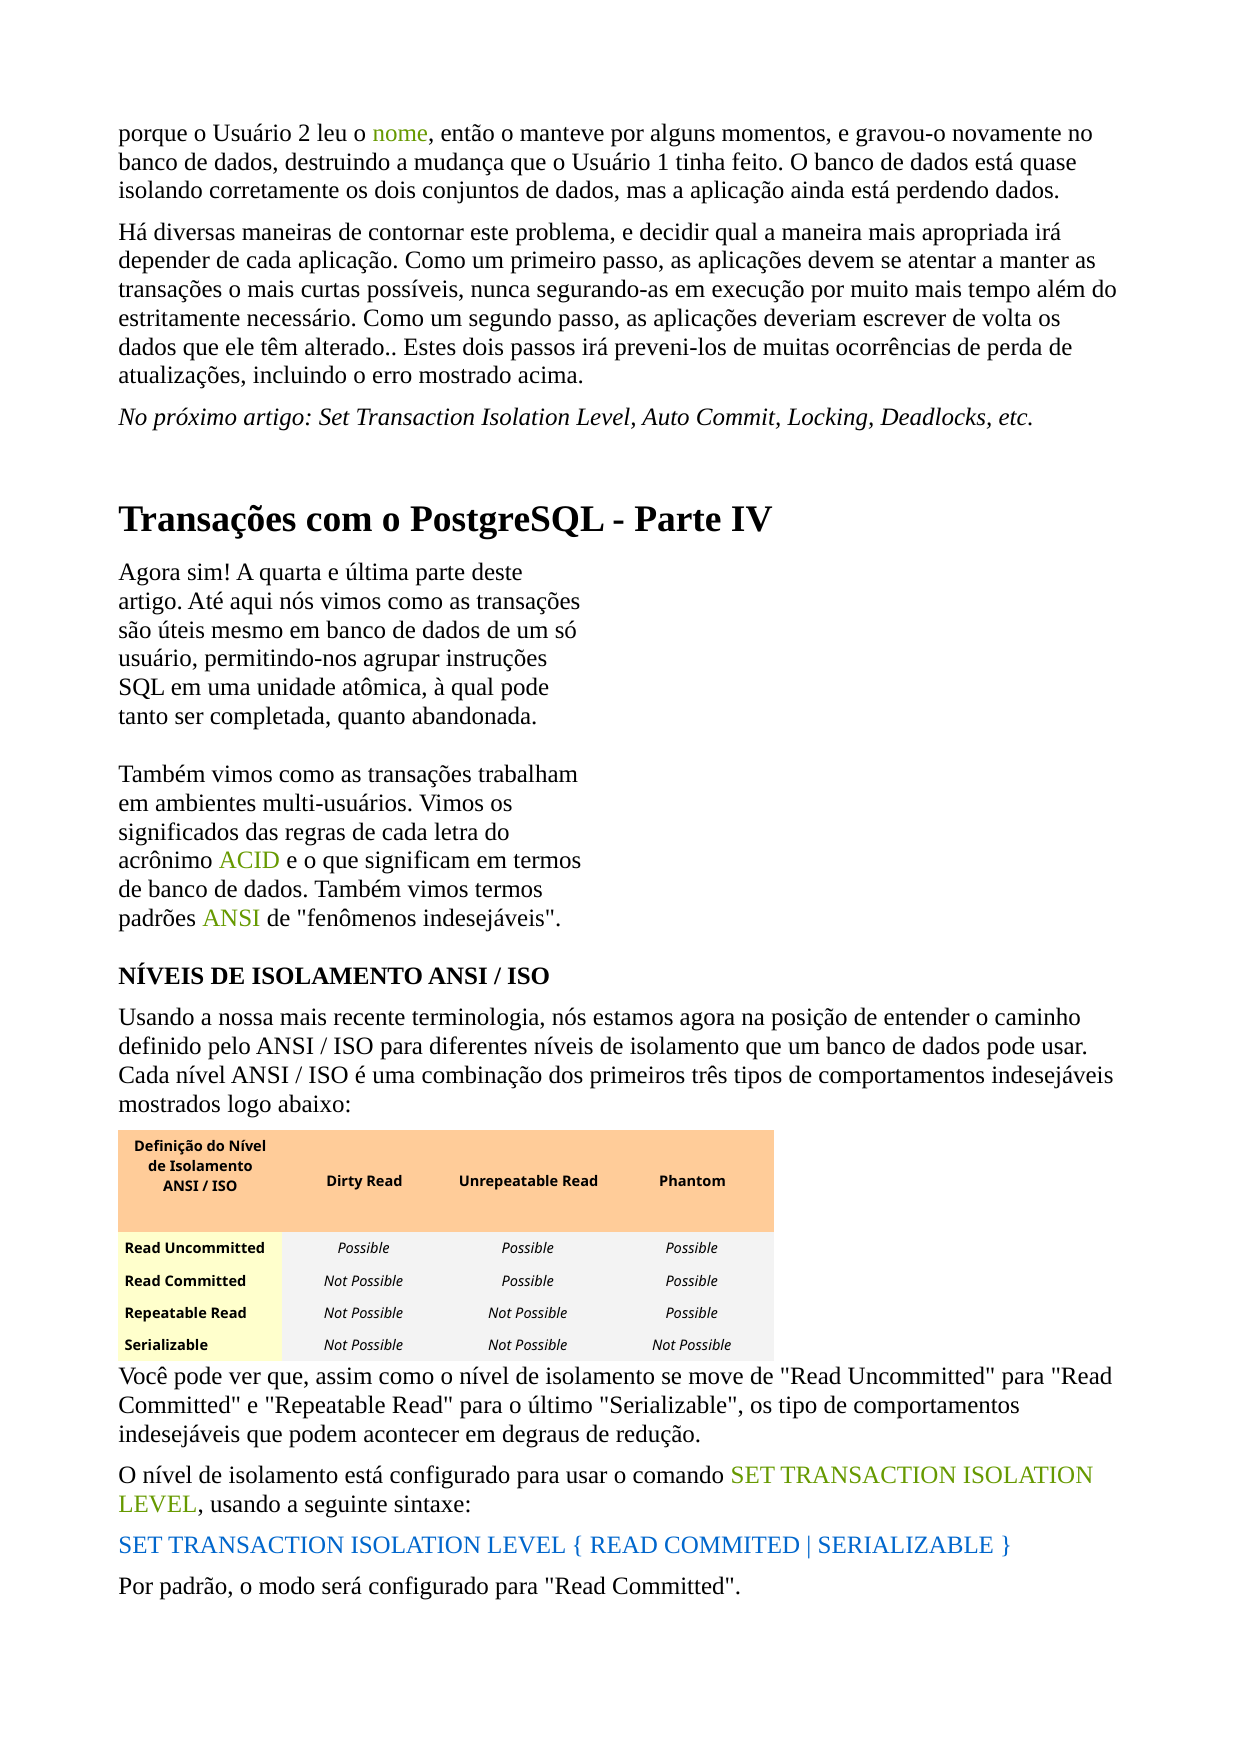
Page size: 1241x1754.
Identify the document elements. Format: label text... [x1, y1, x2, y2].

table_cell Not Possible [282, 1264, 446, 1296]
text Por padrão, o modo será configurado para "Read Committed". [118, 1571, 1122, 1600]
table_cell Possible [610, 1264, 774, 1296]
text NÍVEIS DE ISOLAMENTO ANSI / ISO [118, 961, 1122, 990]
table_cell Serializable [118, 1329, 282, 1361]
text Há diversas maneiras de contornar este problema, e decidir qual a maneira mais apropriada irá depender de cada aplicação. Como um primeiro passo, as aplicações devem se atentar a manter as transações o mais curtas possíveis, nunca segurando-as em execução por muito mais tempo além do estritamente necessário. Como um segundo passo, as aplicações deveriam escrever de volta os dados que ele têm alterado.. Estes dois passos irá preveni-los de muitas ocorrências de perda de atualizações, incluindo o erro mostrado acima. [118, 217, 1122, 389]
table_cell Repeatable Read [118, 1296, 282, 1329]
table_cell Possible [282, 1232, 446, 1264]
table_cell Possible [610, 1296, 774, 1329]
table_cell Not Possible [446, 1296, 610, 1329]
text porque o Usuário 2 leu o nome, então o manteve por alguns momentos, e gravou-o novamente no banco de dados, destruindo a mudança que o Usuário 1 tinha feito. O banco de dados está quase isolando corretamente os dois conjuntos de dados, mas a aplicação ainda está perdendo dados. [118, 118, 1122, 204]
table_header Dirty Read [282, 1130, 446, 1232]
table_header Definição do Nível de Isolamento ANSI / ISO [118, 1130, 282, 1232]
table_cell Read Committed [118, 1264, 282, 1296]
table_header Phantom [610, 1130, 774, 1232]
table_header [582, 557, 821, 961]
table_cell Not Possible [610, 1329, 774, 1361]
text SET TRANSACTION ISOLATION LEVEL { READ COMMITED | SERIALIZABLE } [118, 1530, 1122, 1559]
subtitle Transações com o PostgreSQL - Parte IV [118, 497, 1122, 540]
table_cell Not Possible [446, 1329, 610, 1361]
text No próximo artigo: Set Transaction Isolation Level, Auto Commit, Locking, Deadlocks, etc. [118, 402, 1122, 431]
text Você pode ver que, assim como o nível de isolamento se move de "Read Uncommitted" para "Read Committed" e "Repeatable Read" para o último "Serializable", os tipo de comportamentos indesejáveis que podem acontecer em degraus de redução. [118, 1361, 1122, 1447]
table_cell Not Possible [282, 1296, 446, 1329]
table_cell Not Possible [282, 1329, 446, 1361]
text O nível de isolamento está configurado para usar o comando SET TRANSACTION ISOLATION LEVEL, usando a seguinte sintaxe: [118, 1460, 1122, 1517]
table_cell Possible [446, 1232, 610, 1264]
table_header Agora sim! A quarta e última parte deste artigo. Até aqui nós vimos como as transações são úteis mesmo em banco de dados de um só usuário, permitindo-nos agrupar instruções SQL em uma unidade atômica, à qual pode tanto ser completada, quanto abandonada. Também vimos como as transações trabalham em ambientes multi-usuários. Vimos os significados das regras de cada letra do acrônimo ACID e o que significam em termos de banco de dados. Também vimos termos padrões ANSI de "fenômenos indesejáveis". [118, 557, 582, 961]
table_cell Read Uncommitted [118, 1232, 282, 1264]
table_cell Possible [610, 1232, 774, 1264]
table_cell Possible [446, 1264, 610, 1296]
text Usando a nossa mais recente terminologia, nós estamos agora na posição de entender o caminho definido pelo ANSI / ISO para diferentes níveis de isolamento que um banco de dados pode usar. Cada nível ANSI / ISO é uma combinação dos primeiros três tipos de comportamentos indesejáveis mostrados logo abaixo: [118, 1002, 1122, 1117]
